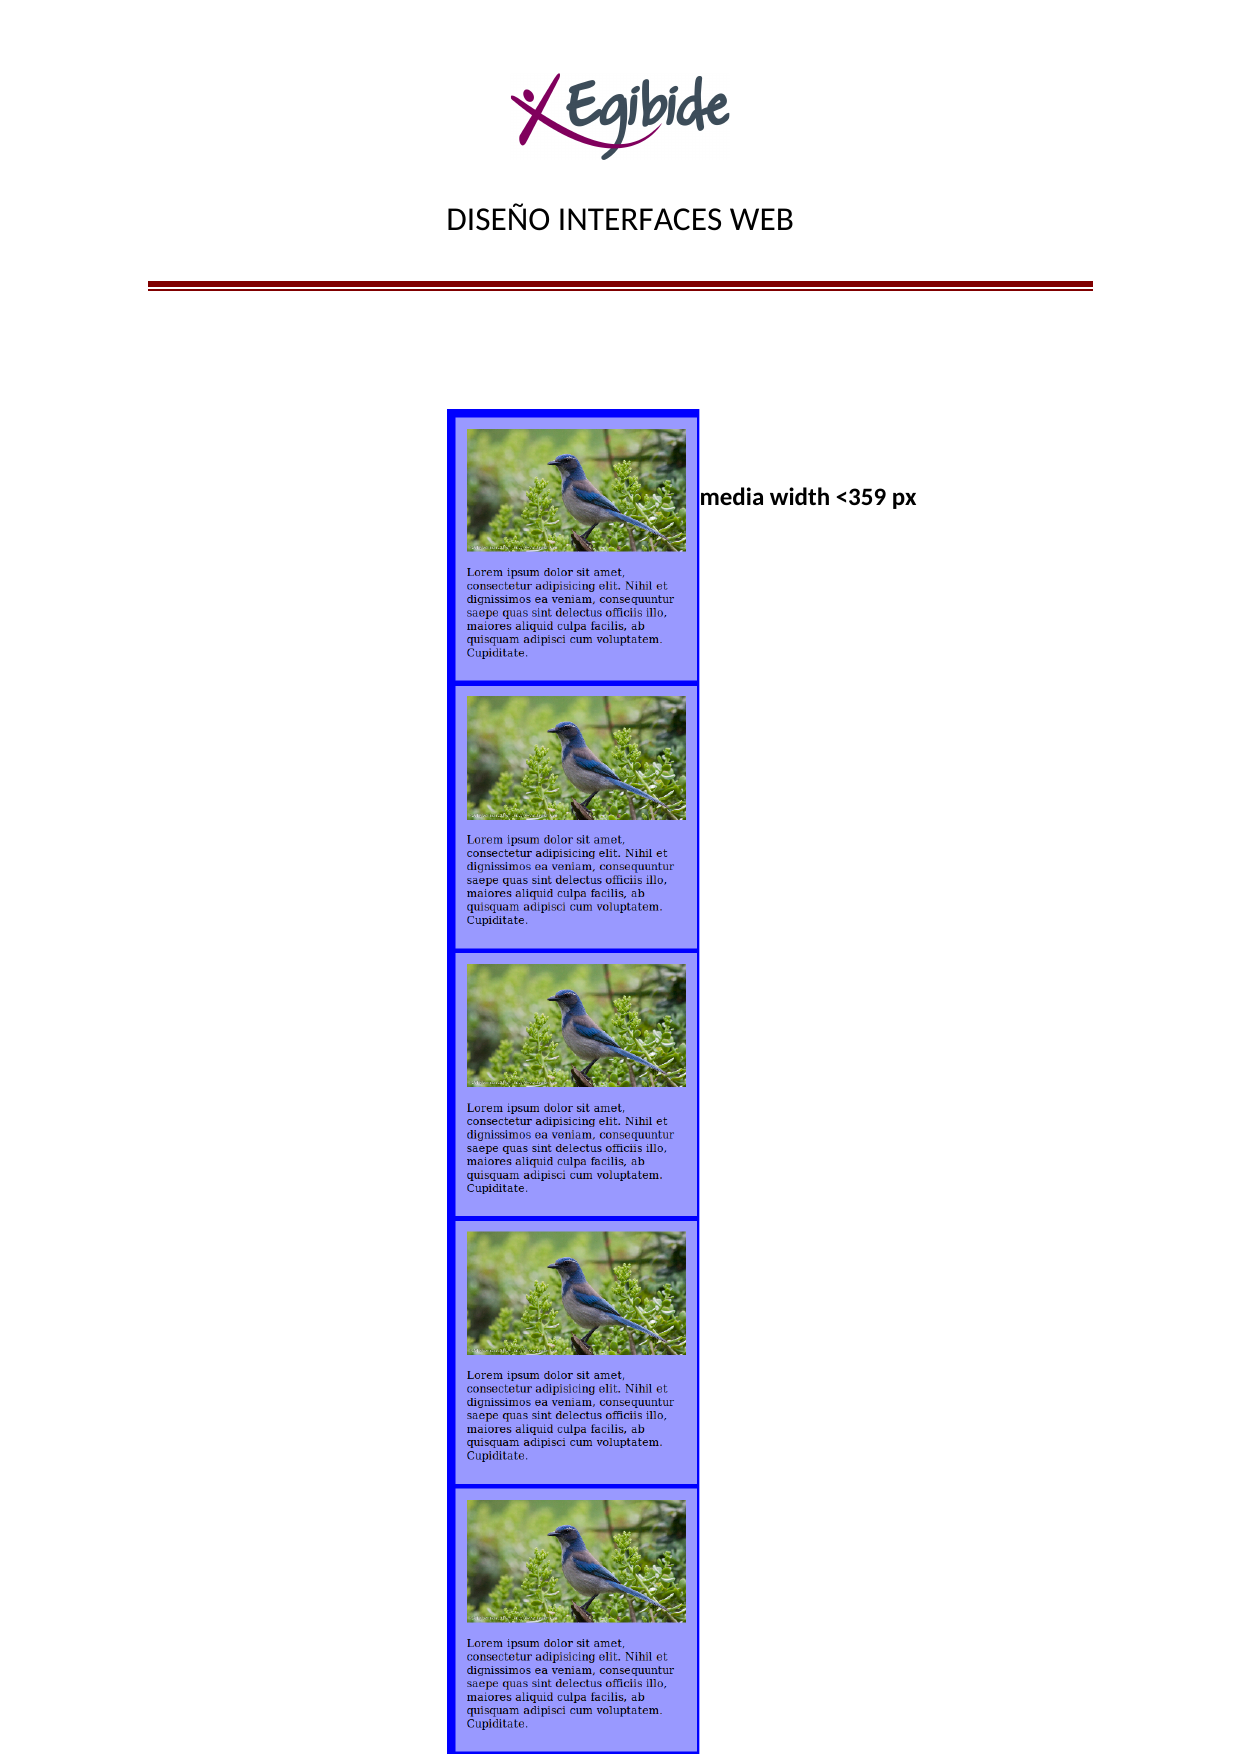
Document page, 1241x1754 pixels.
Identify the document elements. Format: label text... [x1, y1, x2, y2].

text media width <359 px [700, 481, 1093, 512]
picture [447, 409, 700, 1754]
text [148, 481, 447, 512]
picture [510, 73, 730, 160]
